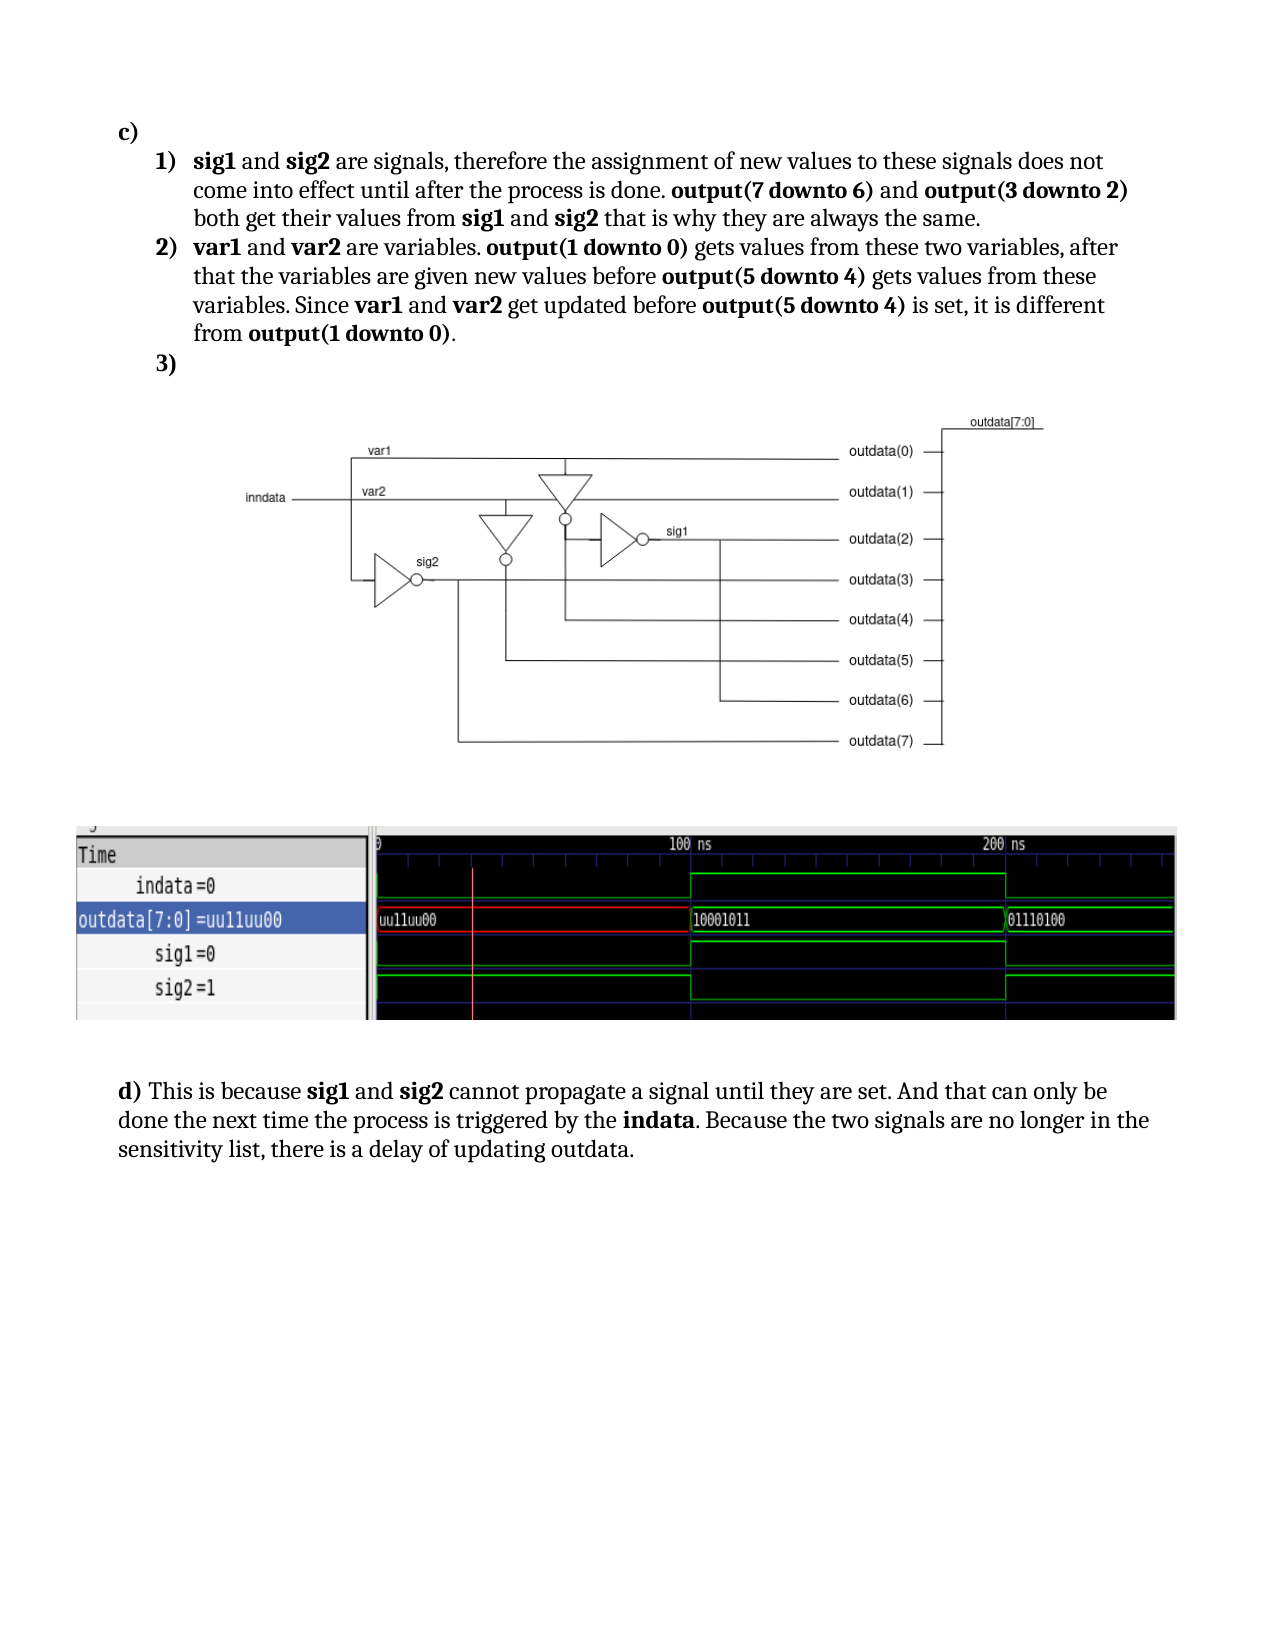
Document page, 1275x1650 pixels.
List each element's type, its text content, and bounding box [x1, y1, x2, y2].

list var1 and var2 are variables. output(1 downto 0) gets values from these two variables, after that the variables are given new values before output(5 downto 4) gets values from these variables. Since var1 and var2 get updated before output(5 downto 4) is set, it is different from output(1 downto 0). [156, 233, 1157, 348]
text c) [118, 118, 1157, 147]
picture [76, 826, 1177, 1020]
list sig1 and sig2 are signals, therefore the assignment of new values to these signals does not come into effect until after the process is done. output(7 downto 6) and output(3 downto 2) both get their values from sig1 and sig2 that is why they are always the same. [156, 147, 1157, 233]
text d) This is because sig1 and sig2 cannot propagate a signal until they are set. And that can only be done the next time the process is triggered by the indata. Because the two signals are no longer in the sensitivity list, there is a delay of updating outdata. [118, 1077, 1157, 1163]
picture [230, 409, 1045, 755]
